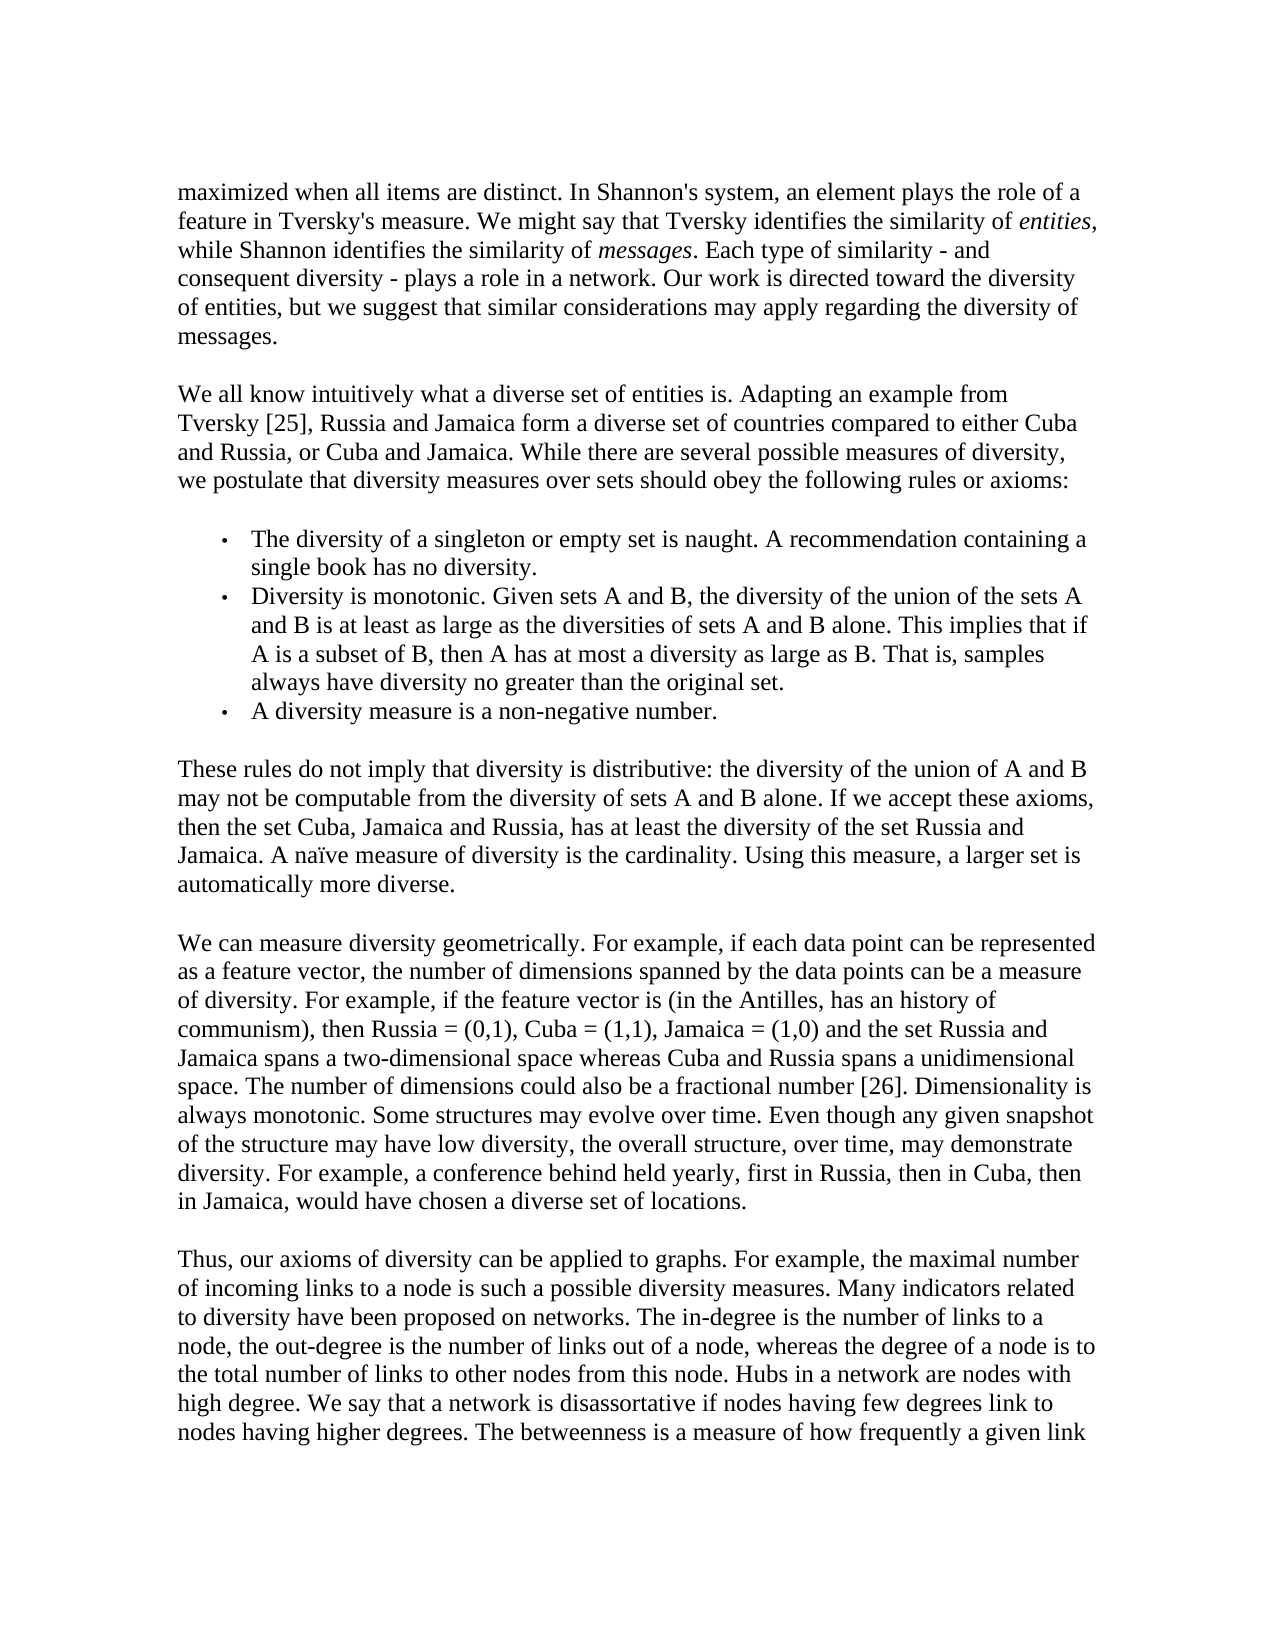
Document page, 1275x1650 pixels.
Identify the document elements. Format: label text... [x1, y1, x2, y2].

list A diversity measure is a non-negative number. [221, 696, 1098, 725]
text We all know intuitively what a diverse set of entities is. Adapting an example from Tversky [25], Russia and Jamaica form a diverse set of countries compared to either Cuba and Russia, or Cuba and Jamaica. While there are several possible measures of diversity, we postulate that diversity measures over sets should obey the following rules or axioms: [177, 379, 1098, 494]
text We can measure diversity geometrically. For example, if each data point can be represented as a feature vector, the number of dimensions spanned by the data points can be a measure of diversity. For example, if the feature vector is (in the Antilles, has an history of communism), then Russia = (0,1), Cuba = (1,1), Jamaica = (1,0) and the set Russia and Jamaica spans a two-dimensional space whereas Cuba and Russia spans a unidimensional space. The number of dimensions could also be a fractional number [26]. Dimensionality is always monotonic. Some structures may evolve over time. Even though any given snapshot of the structure may have low diversity, the overall structure, over time, may demonstrate diversity. For example, a conference behind held yearly, first in Russia, then in Cuba, then in Jamaica, would have chosen a diverse set of locations. [177, 928, 1098, 1215]
text Thus, our axioms of diversity can be applied to graphs. For example, the maximal number of incoming links to a node is such a possible diversity measures. Many indicators related to diversity have been proposed on networks. The in-degree is the number of links to a node, the out-degree is the number of links out of a node, whereas the degree of a node is to the total number of links to other nodes from this node. Hubs in a network are nodes with high degree. We say that a network is disassortative if nodes having few degrees link to nodes having higher degrees. The betweenness is a measure of how frequently a given link [177, 1244, 1098, 1446]
list Diversity is monotonic. Given sets A and B, the diversity of the union of the sets A and B is at least as large as the diversities of sets A and B alone. This implies that if A is a subset of B, then A has at most a diversity as large as B. That is, samples always have diversity no greater than the original set. [221, 581, 1098, 696]
list The diversity of a singleton or empty set is naught. A recommendation containing a single book has no diversity. [221, 524, 1098, 581]
text maximized when all items are distinct. In Shannon's system, an element plays the role of a feature in Tversky's measure. We might say that Tversky identifies the similarity of entities, while Shannon identifies the similarity of messages. Each type of similarity - and consequent diversity - plays a role in a network. Our work is directed toward the diversity of entities, but we suggest that similar considerations may apply regarding the diversity of messages. [177, 177, 1098, 350]
text These rules do not imply that diversity is distributive: the diversity of the union of A and B may not be computable from the diversity of sets A and B alone. If we accept these axioms, then the set Cuba, Jamaica and Russia, has at least the diversity of the set Russia and Jamaica. A naïve measure of diversity is the cardinality. Using this measure, a larger set is automatically more diverse. [177, 754, 1098, 898]
